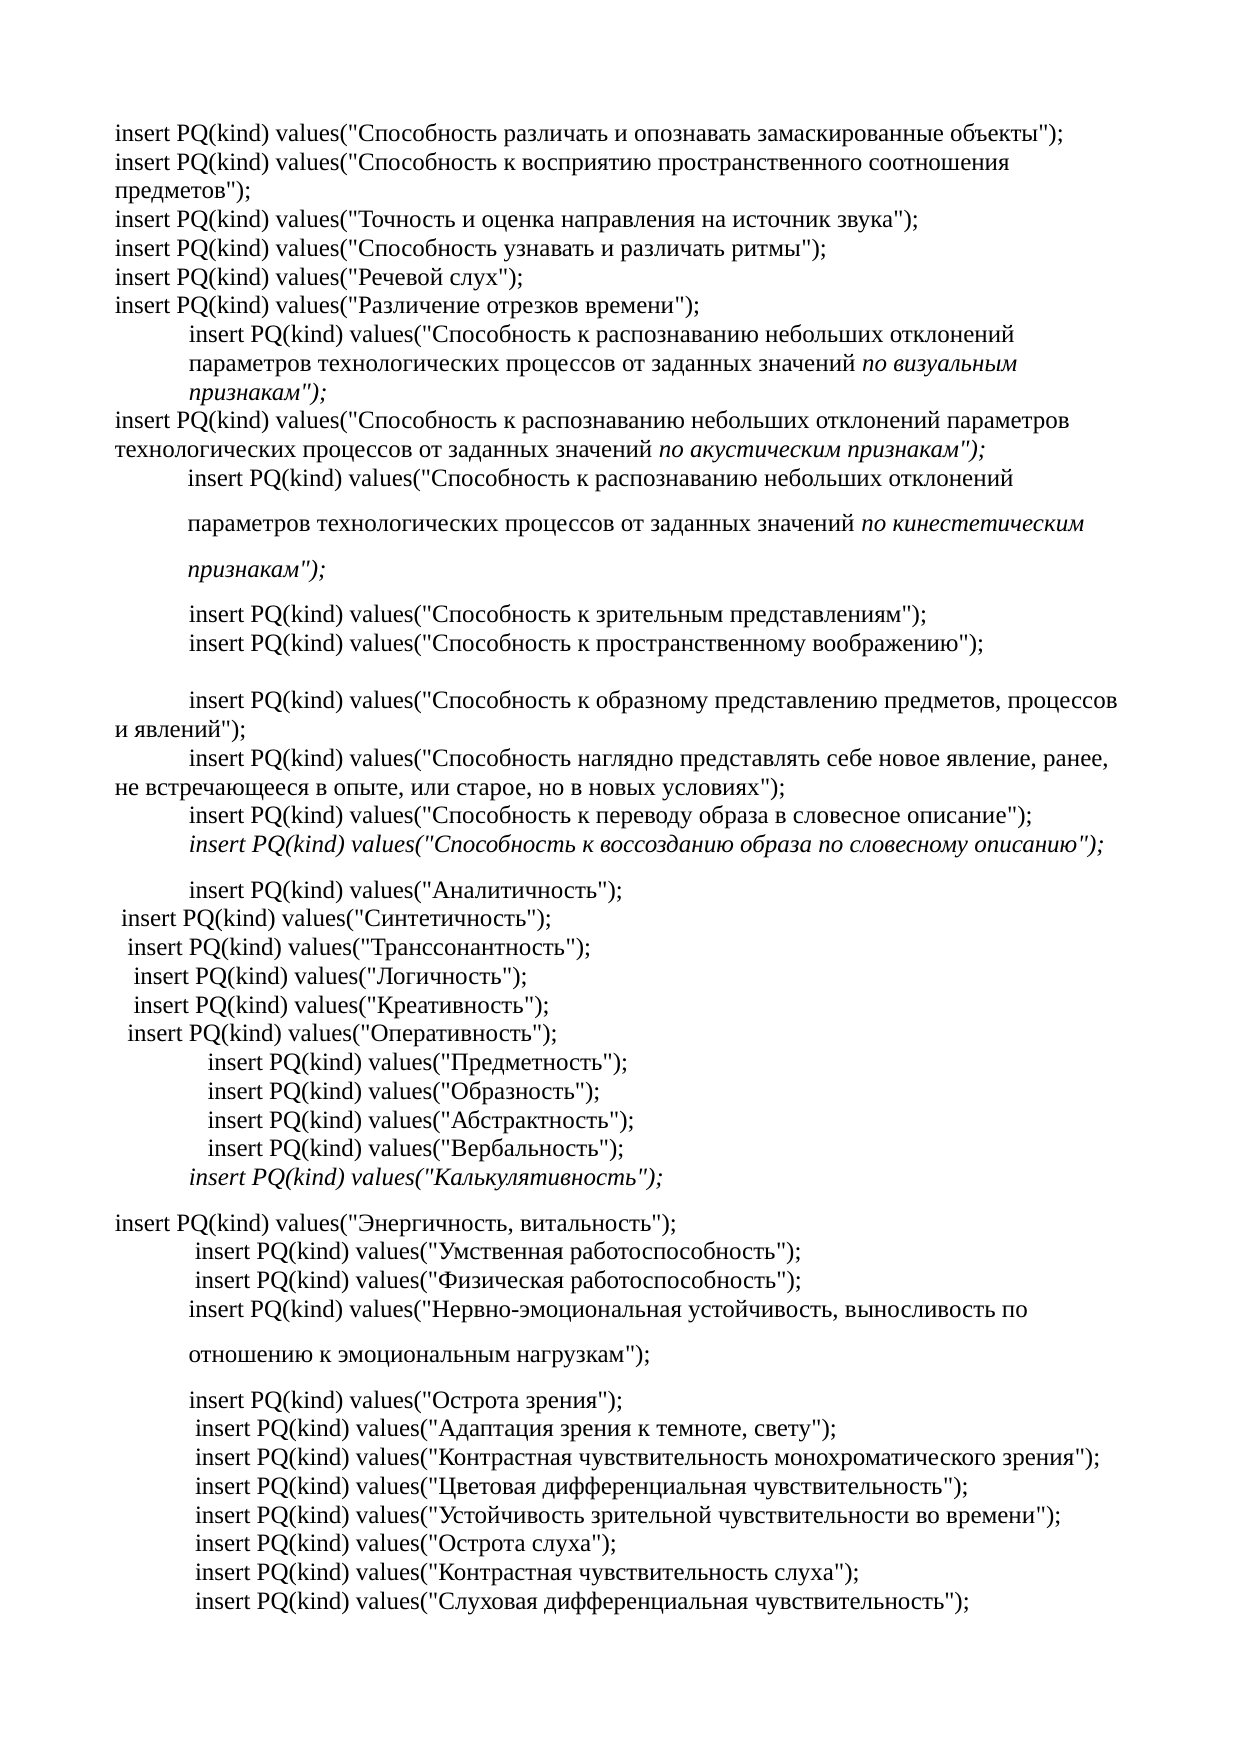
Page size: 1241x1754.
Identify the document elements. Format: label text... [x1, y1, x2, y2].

text insert PQ(kind) values("Логичность"); [114, 961, 1122, 990]
text insert PQ(kind) values("Умственная работоспособность"); [188, 1236, 1122, 1265]
text insert PQ(kind) values("Образность"); [114, 1076, 1122, 1105]
text insert PQ(kind) values("Острота слуха"); [114, 1528, 1122, 1557]
text insert PQ(kind) values("Способность к распознаванию небольших отклонений параметров технологических процессов от заданных значений по кинестетическим признакам"); [187, 463, 1122, 583]
text insert PQ(kind) values("Нервно-эмоциональная устойчивость, выносливость по отношению к эмоциональным нагрузкам"); [188, 1294, 1122, 1368]
text insert PQ(kind) values("Физическая работоспособность"); [188, 1265, 1122, 1294]
text insert PQ(kind) values("Аналитичность"); [114, 875, 1122, 903]
text insert PQ(kind) values("Способность к пространственному воображению"); [114, 628, 1122, 657]
text insert PQ(kind) values("Адаптация зрения к темноте, свету"); [114, 1413, 1122, 1442]
text insert PQ(kind) values("Речевой слух"); [114, 262, 1122, 291]
text insert PQ(kind) values("Калькулятивность"); [188, 1162, 1122, 1191]
text insert PQ(kind) values("Способность к зрительным представлениям"); [114, 599, 1122, 628]
text insert PQ(kind) values("Острота зрения"); [114, 1385, 1122, 1413]
text insert PQ(kind) values("Способность к восприятию пространственного соотношения предметов"); [114, 147, 1122, 204]
text insert PQ(kind) values("Цветовая дифференциальная чувствительность"); [114, 1471, 1122, 1500]
text insert PQ(kind) values("Креативность"); [114, 990, 1122, 1018]
text insert PQ(kind) values("Устойчивость зрительной чувствительности во времени"); [114, 1500, 1122, 1528]
text insert PQ(kind) values("Абстрактность"); [114, 1105, 1122, 1133]
text insert PQ(kind) values("Контрастная чувствительность слуха"); [114, 1557, 1122, 1586]
text insert PQ(kind) values("Способность к распознаванию небольших отклонений параметров технологических процессов от заданных значений по акустическим признакам"); [114, 406, 1122, 463]
text insert PQ(kind) values("Способность наглядно представлять себе новое явление, ранее, не встречающееся в опыте, или старое, но в новых условиях"); [114, 743, 1122, 801]
text insert PQ(kind) values("Способность к образному представлению предметов, процессов и явлений"); [114, 686, 1122, 743]
text insert PQ(kind) values("Способность различать и опознавать замаскированные объекты"); [114, 118, 1122, 147]
text insert PQ(kind) values("Контрастная чувствительность монохроматического зрения"); [114, 1442, 1122, 1471]
text insert PQ(kind) values("Слуховая дифференциальная чувствительность"); [114, 1586, 1122, 1615]
text insert PQ(kind) values("Предметность"); [114, 1047, 1122, 1076]
text insert PQ(kind) values("Синтетичность"); [114, 903, 1122, 932]
text insert PQ(kind) values("Способность к воссозданию образа по словесному описанию"); [114, 829, 1122, 858]
text insert PQ(kind) values("Транссонантность"); [114, 932, 1122, 961]
text insert PQ(kind) values("Вербальность"); [188, 1133, 1122, 1162]
text insert PQ(kind) values("Точность и оценка направления на источник звука"); [114, 204, 1122, 233]
text insert PQ(kind) values("Оперативность"); [114, 1018, 1122, 1047]
text insert PQ(kind) values("Способность узнавать и различать ритмы"); [114, 233, 1122, 262]
text insert PQ(kind) values("Энергичность, витальность"); [114, 1208, 1122, 1236]
text insert PQ(kind) values("Способность к переводу образа в словесное описание"); [114, 801, 1122, 829]
text insert PQ(kind) values("Способность к распознаванию небольших отклонений параметров технологических процессов от заданных значений по визуальным признакам"); [188, 319, 1122, 406]
text insert PQ(kind) values("Различение отрезков времени"); [114, 291, 1122, 319]
